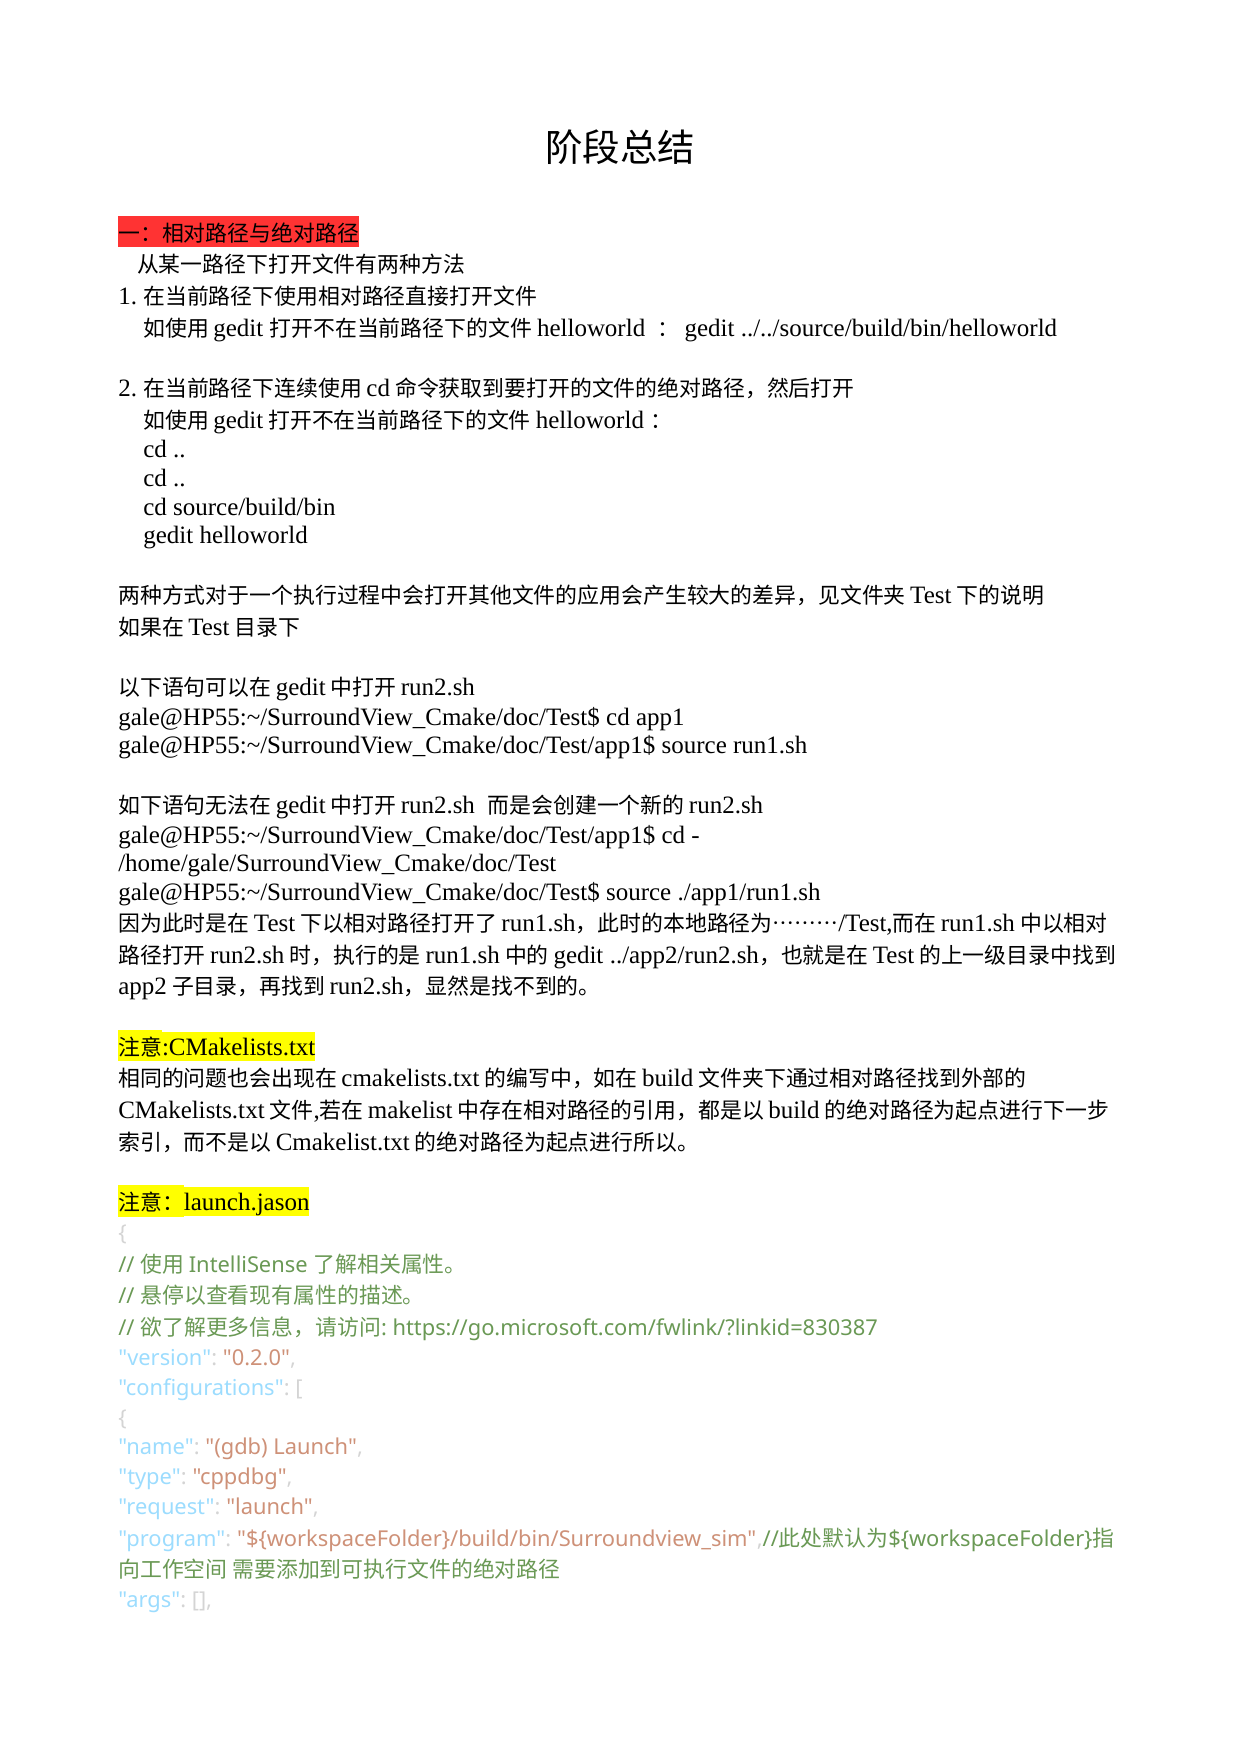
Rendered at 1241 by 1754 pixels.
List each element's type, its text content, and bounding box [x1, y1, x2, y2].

text 以下语句可以在gedit中打开run2.sh [118, 670, 1122, 702]
text 因为此时是在Test下以相对路径打开了run1.sh，此时的本地路径为………/Test,而在run1.sh中以相对路径打开run2.sh时，执行的是 run1.sh中的 gedit ../app2/run2.sh，也就是在Test的上一级目录中找到app2子目录，再找到run2.sh，显然是找不到的。 [118, 906, 1122, 1001]
text 一：相对路径与绝对路径 [118, 216, 1122, 247]
text 从某一路径下打开文件有两种方法 [118, 247, 1122, 279]
text cd .. [118, 434, 1122, 463]
text // 使用 IntelliSense 了解相关属性。 [118, 1247, 1122, 1278]
text { [118, 1217, 1122, 1247]
text gedit helloworld [118, 521, 1122, 549]
text "program": "${workspaceFolder}/build/bin/Surroundview_sim",//此处默认为${workspaceFolder}指向工作空间 需要添加到可执行文件的绝对路径 [118, 1521, 1122, 1584]
text gale@HP55:~/SurroundView_Cmake/doc/Test/app1$ source run1.sh [118, 731, 1122, 759]
text "request": "launch", [118, 1491, 1122, 1521]
text 阶段总结 [118, 118, 1122, 172]
text 如使用gedit 打开不在当前路径下的文件 helloworld ： gedit ../../source/build/bin/helloworld [118, 311, 1122, 342]
text "configurations": [ [118, 1372, 1122, 1401]
text // 悬停以查看现有属性的描述。 [118, 1278, 1122, 1310]
text "version": "0.2.0", [118, 1342, 1122, 1372]
text 注意：launch.jason [118, 1185, 1122, 1217]
text gale@HP55:~/SurroundView_Cmake/doc/Test$ source ./app1/run1.sh [118, 877, 1122, 906]
text 注意:CMakelists.txt [118, 1030, 1122, 1061]
text 如下语句无法在gedit中打开run2.sh 而是会创建一个新的run2.sh [118, 788, 1122, 820]
text 两种方式对于一个执行过程中会打开其他文件的应用会产生较大的差异，见文件夹Test下的说明 [118, 578, 1122, 610]
text 如果在Test目录下 [118, 610, 1122, 641]
text "type": "cppdbg", [118, 1461, 1122, 1491]
text cd .. [118, 463, 1122, 492]
text 如使用gedit打开不在当前路径下的文件 helloworld ： [118, 403, 1122, 434]
text "args": [], [118, 1584, 1122, 1614]
text /home/gale/SurroundView_Cmake/doc/Test [118, 848, 1122, 877]
text gale@HP55:~/SurroundView_Cmake/doc/Test/app1$ cd - [118, 820, 1122, 848]
text // 欲了解更多信息，请访问: https://go.microsoft.com/fwlink/?linkid=830387 [118, 1310, 1122, 1342]
text cd source/build/bin [118, 492, 1122, 521]
text 2. 在当前路径下连续使用cd命令获取到要打开的文件的绝对路径，然后打开 [118, 371, 1122, 403]
text gale@HP55:~/SurroundView_Cmake/doc/Test$ cd app1 [118, 702, 1122, 731]
text 1. 在当前路径下使用相对路径直接打开文件 [118, 279, 1122, 311]
text 相同的问题也会出现在cmakelists.txt的编写中，如在build文件夹下通过相对路径找到外部的CMakelists.txt文件,若在makelist中存在相对路径的引用，都是以build的绝对路径为起点进行下一步索引，而不是以Cmakelist.txt的绝对路径为起点进行所以。 [118, 1061, 1122, 1156]
text "name": "(gdb) Launch", [118, 1431, 1122, 1461]
text { [118, 1401, 1122, 1431]
